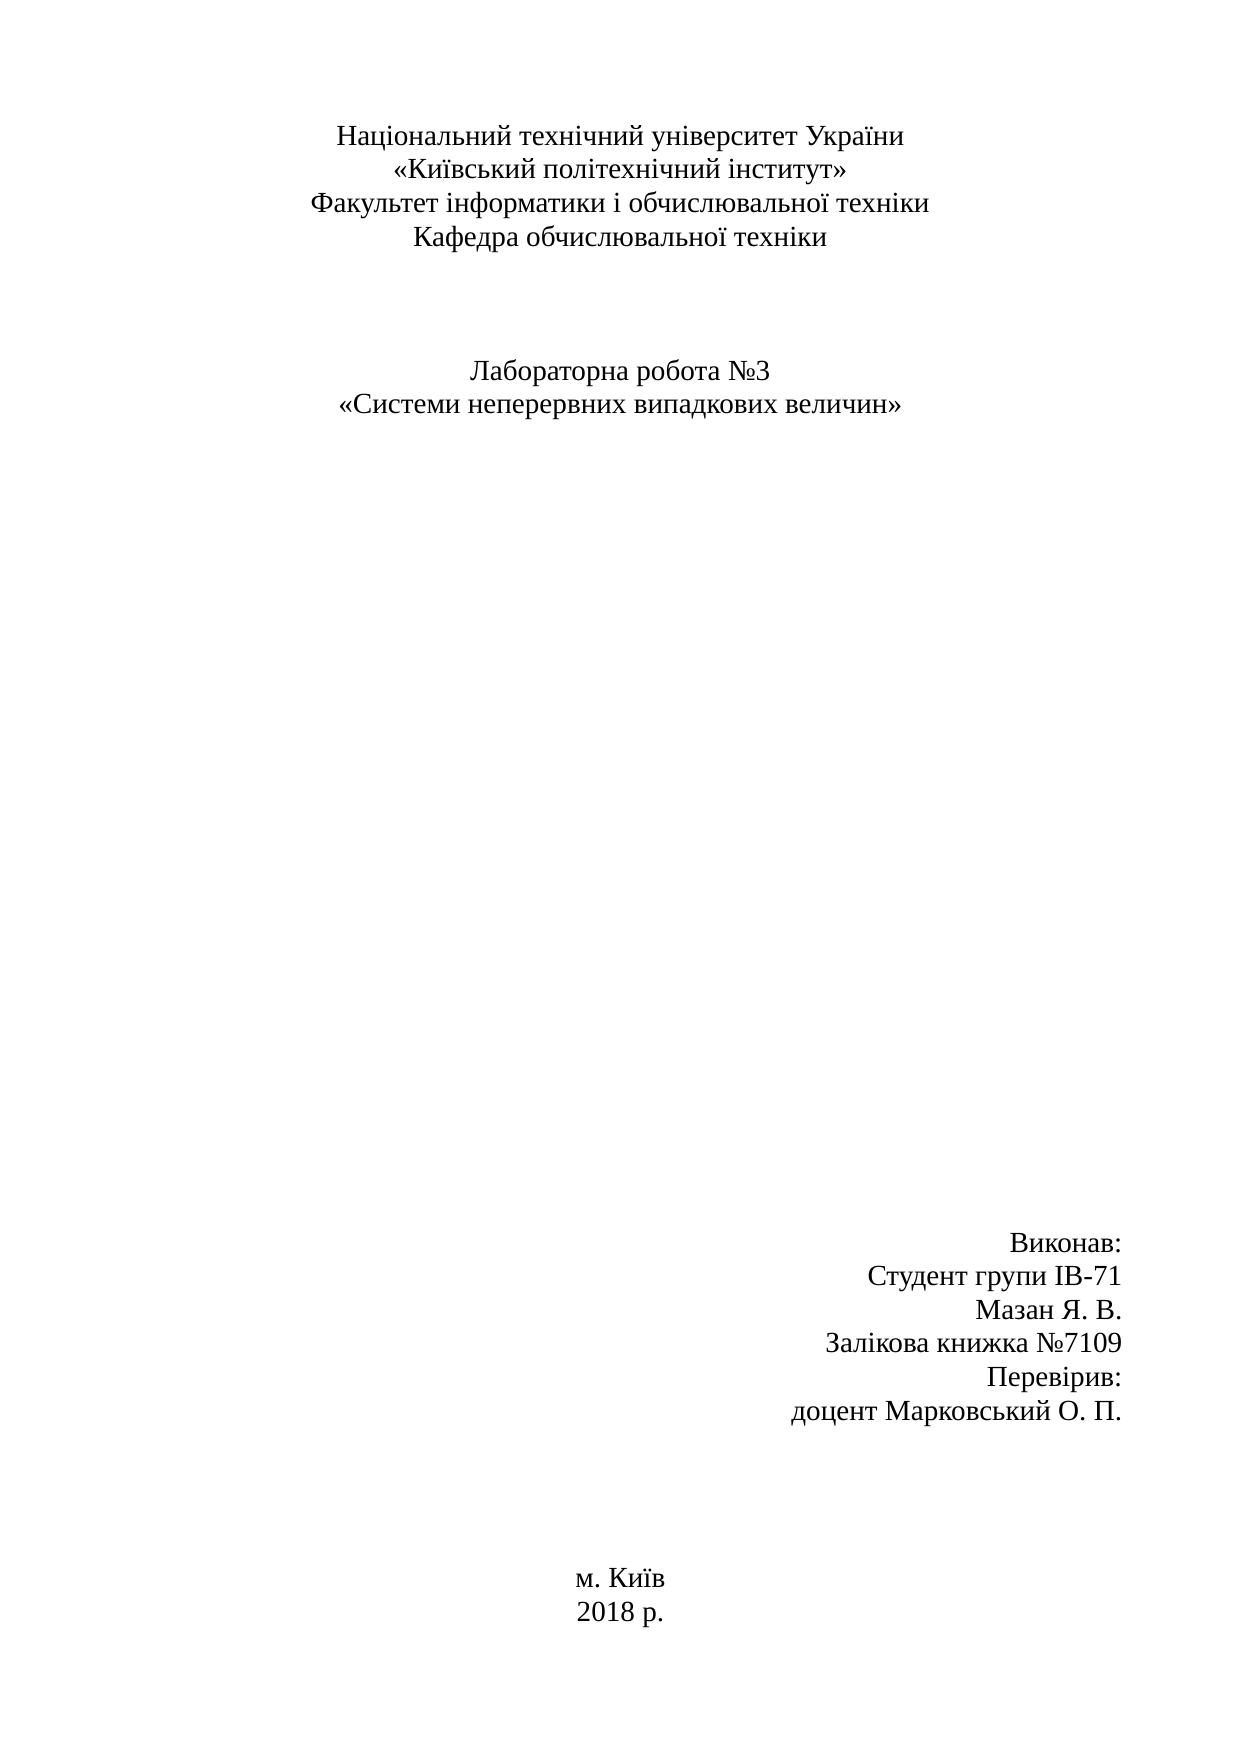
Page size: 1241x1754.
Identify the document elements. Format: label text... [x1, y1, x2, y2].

text Національний технічний університет України [118, 118, 1122, 152]
text 2018 р. [118, 1594, 1122, 1627]
text Виконав: [118, 1225, 1122, 1258]
text Залікова книжка №7109 [118, 1326, 1122, 1359]
text Перевірив: [118, 1359, 1122, 1393]
text Факультет інформатики і обчислювальної техніки [118, 185, 1122, 219]
text «Київський політехнічний інститут» [118, 152, 1122, 185]
text Студент групи ІВ-71 [118, 1258, 1122, 1292]
text Лабораторна робота №3 [118, 353, 1122, 386]
text м. Київ [118, 1560, 1122, 1594]
text Кафедра обчислювальної техніки [118, 219, 1122, 252]
text доцент Марковський О. П. [118, 1393, 1122, 1426]
text Мазан Я. В. [118, 1292, 1122, 1326]
text «Системи неперервних випадкових величин» [118, 386, 1122, 420]
